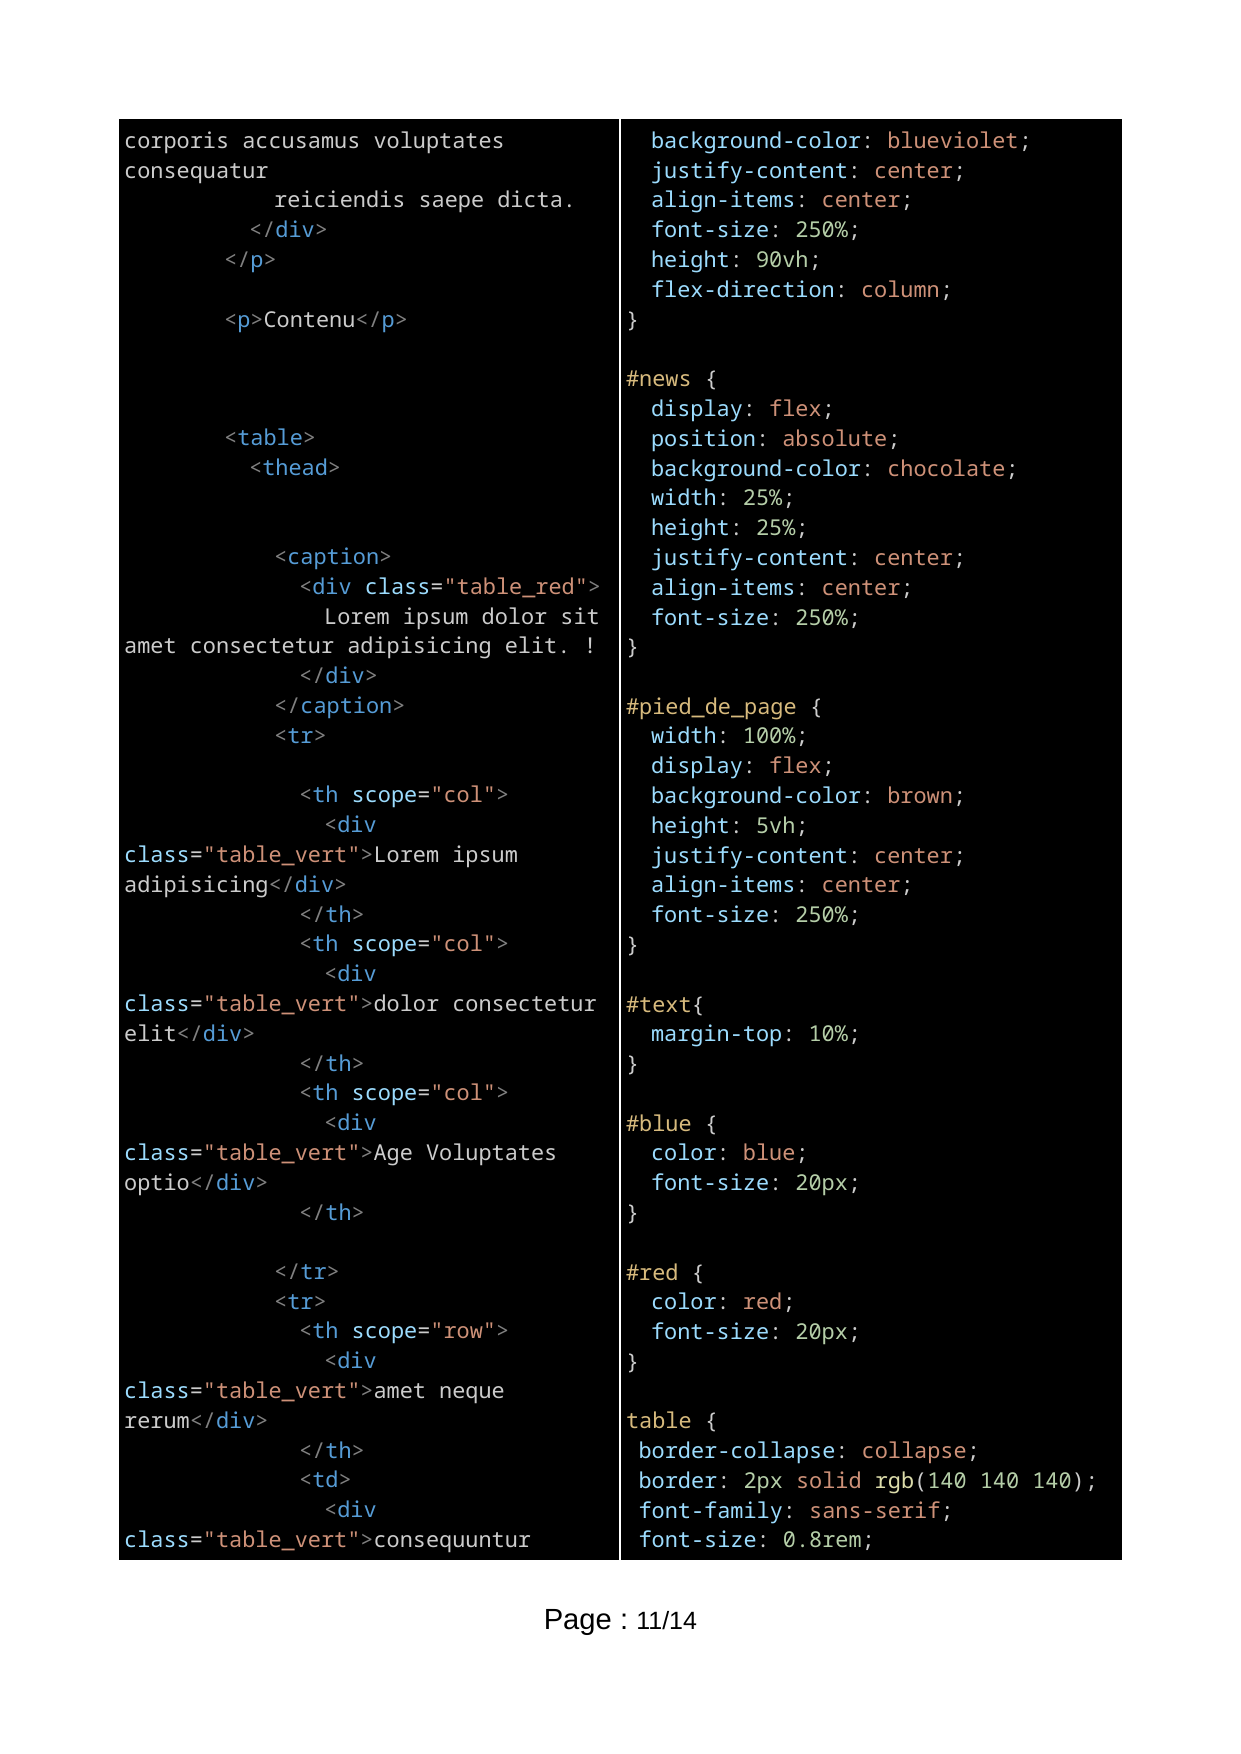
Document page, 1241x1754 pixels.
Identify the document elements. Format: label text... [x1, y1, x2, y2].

table_header corporis accusamus voluptates consequatur reiciendis saepe dicta. </div> </p> <p>Contenu</p> <table> <thead> <caption> <div class="table_red"> Lorem ipsum dolor sit amet consectetur adipisicing elit. ! </div> </caption> <tr> <th scope="col"> <div class="table_vert">Lorem ipsum adipisicing</div> </th> <th scope="col"> <div class="table_vert">dolor consectetur elit</div> </th> <th scope="col"> <div class="table_vert">Age Voluptates optio</div> </th> </tr> <tr> <th scope="row"> <div class="table_vert">amet neque rerum</div> </th> <td> <div class="table_vert">consequuntur [119, 119, 619, 1560]
table_header background-color: blueviolet; justify-content: center; align-items: center; font-size: 250%; height: 90vh; flex-direction: column; } #news { display: flex; position: absolute; background-color: chocolate; width: 25%; height: 25%; justify-content: center; align-items: center; font-size: 250%; } #pied_de_page { width: 100%; display: flex; background-color: brown; height: 5vh; justify-content: center; align-items: center; font-size: 250%; } #text{ margin-top: 10%; } #blue { color: blue; font-size: 20px; } #red { color: red; font-size: 20px; } table { border-collapse: collapse; border: 2px solid rgb(140 140 140); font-family: sans-serif; font-size: 0.8rem; [621, 119, 1122, 1560]
